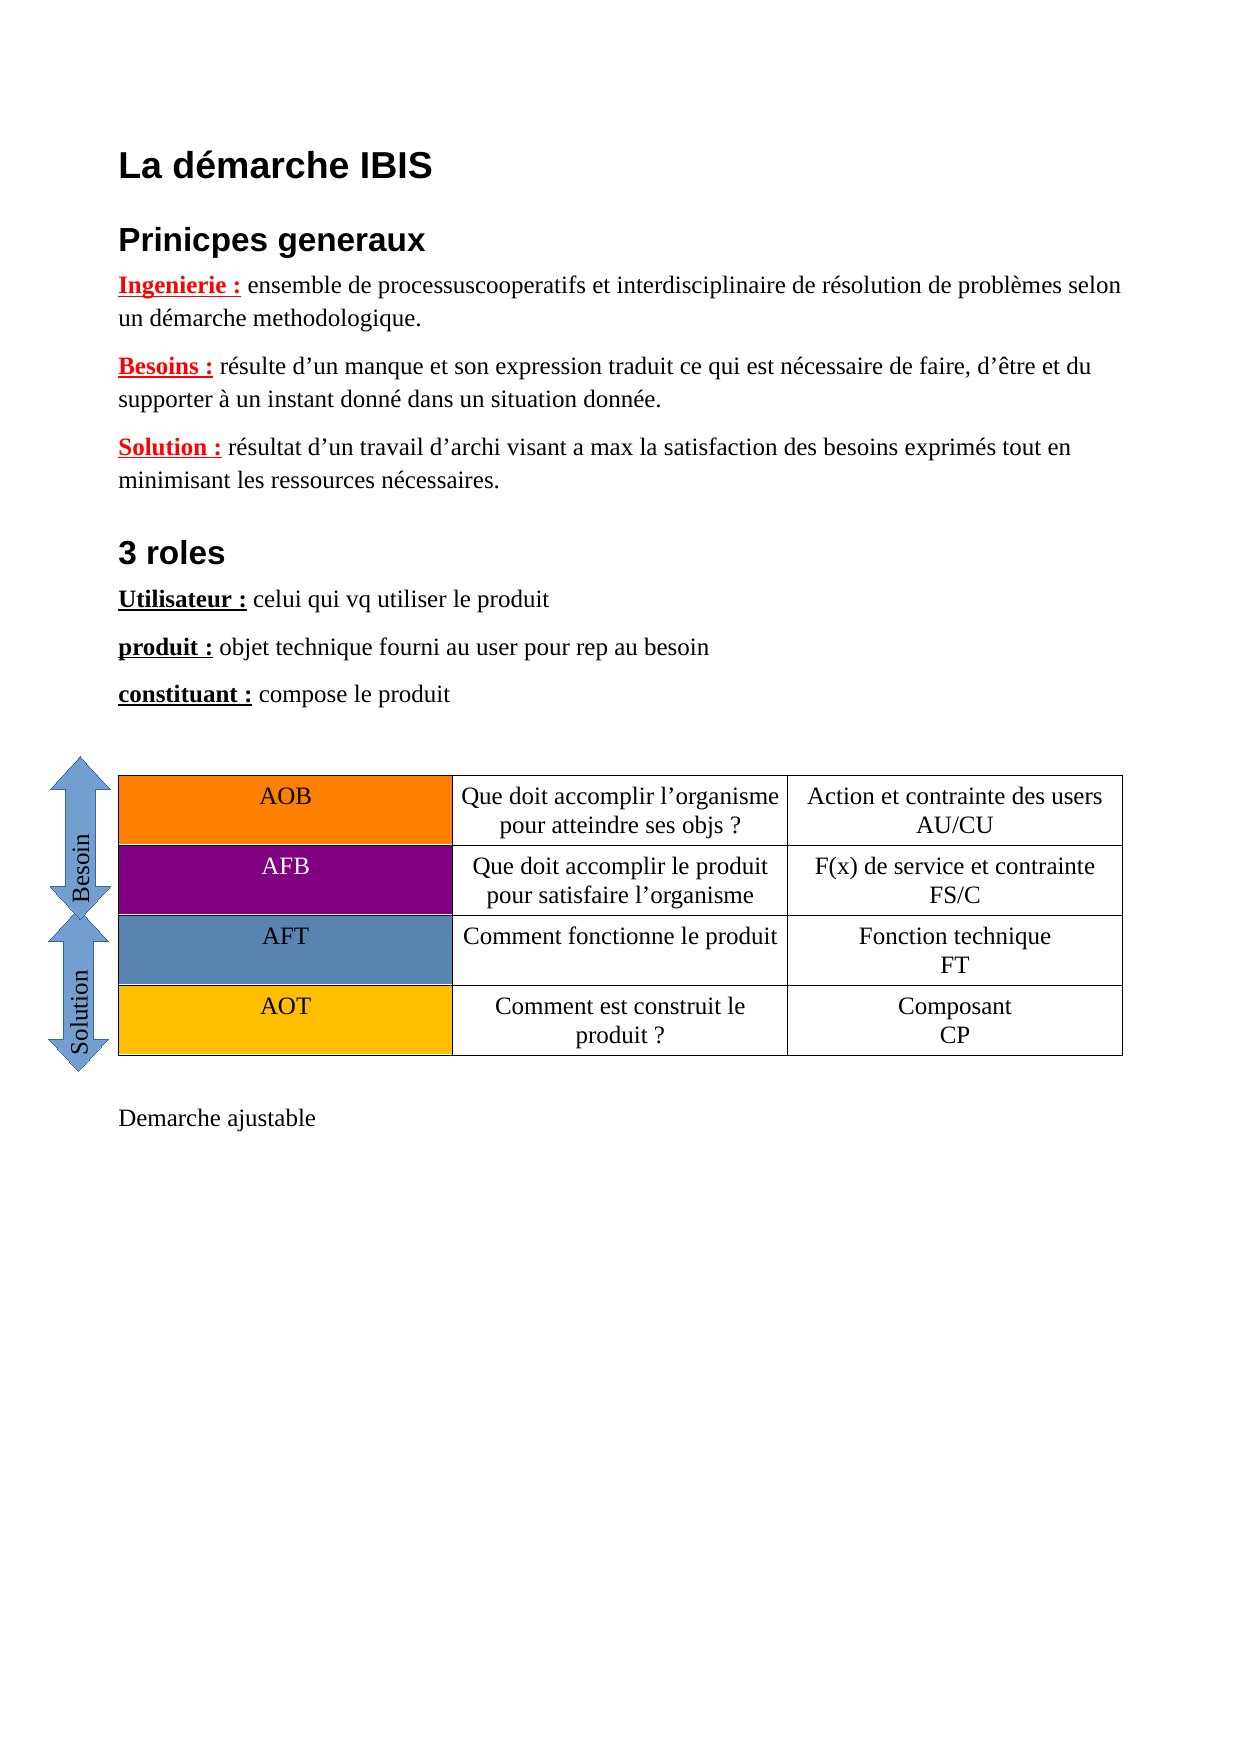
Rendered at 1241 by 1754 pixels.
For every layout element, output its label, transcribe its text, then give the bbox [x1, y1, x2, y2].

text Besoins : résulte d’un manque et son expression traduit ce qui est nécessaire de faire, d’être et du supporter à un instant donné dans un situation donnée. [118, 351, 1122, 413]
subtitle 3 roles [118, 533, 1122, 572]
table_cell Comment est construit le produit ? [453, 986, 787, 1054]
text Utilisateur : celui qui vq utiliser le produit [118, 584, 1122, 613]
subtitle La démarche IBIS [118, 143, 1122, 186]
text Solution : résultat d’un travail d’archi visant a max la satisfaction des besoins exprimés tout en minimisant les ressources nécessaires. [118, 432, 1122, 493]
table_header AOB [119, 776, 452, 844]
text Demarche ajustable [118, 1103, 1122, 1132]
subtitle Prinicpes generaux [118, 219, 1122, 258]
table_cell Que doit accomplir le produit pour satisfaire l’organisme [453, 846, 787, 914]
text Ingenierie : ensemble de processuscooperatifs et interdisciplinaire de résolution de problèmes selon un démarche methodologique. [118, 271, 1122, 332]
table_cell Composant CP [788, 986, 1122, 1054]
table_header Action et contrainte des users AU/CU [788, 776, 1122, 844]
table_cell Fonction technique FT [788, 916, 1122, 984]
text constituant : compose le produit [118, 679, 1122, 708]
text produit : objet technique fourni au user pour rep au besoin [118, 632, 1122, 661]
table_cell Comment fonctionne le produit [453, 916, 787, 984]
table_cell AFB [119, 846, 452, 914]
table_cell F(x) de service et contrainte FS/C [788, 846, 1122, 914]
table_header Que doit accomplir l’organisme pour atteindre ses objs ? [453, 776, 787, 844]
table_cell AFT [119, 916, 452, 984]
table_cell AOT [119, 986, 452, 1054]
